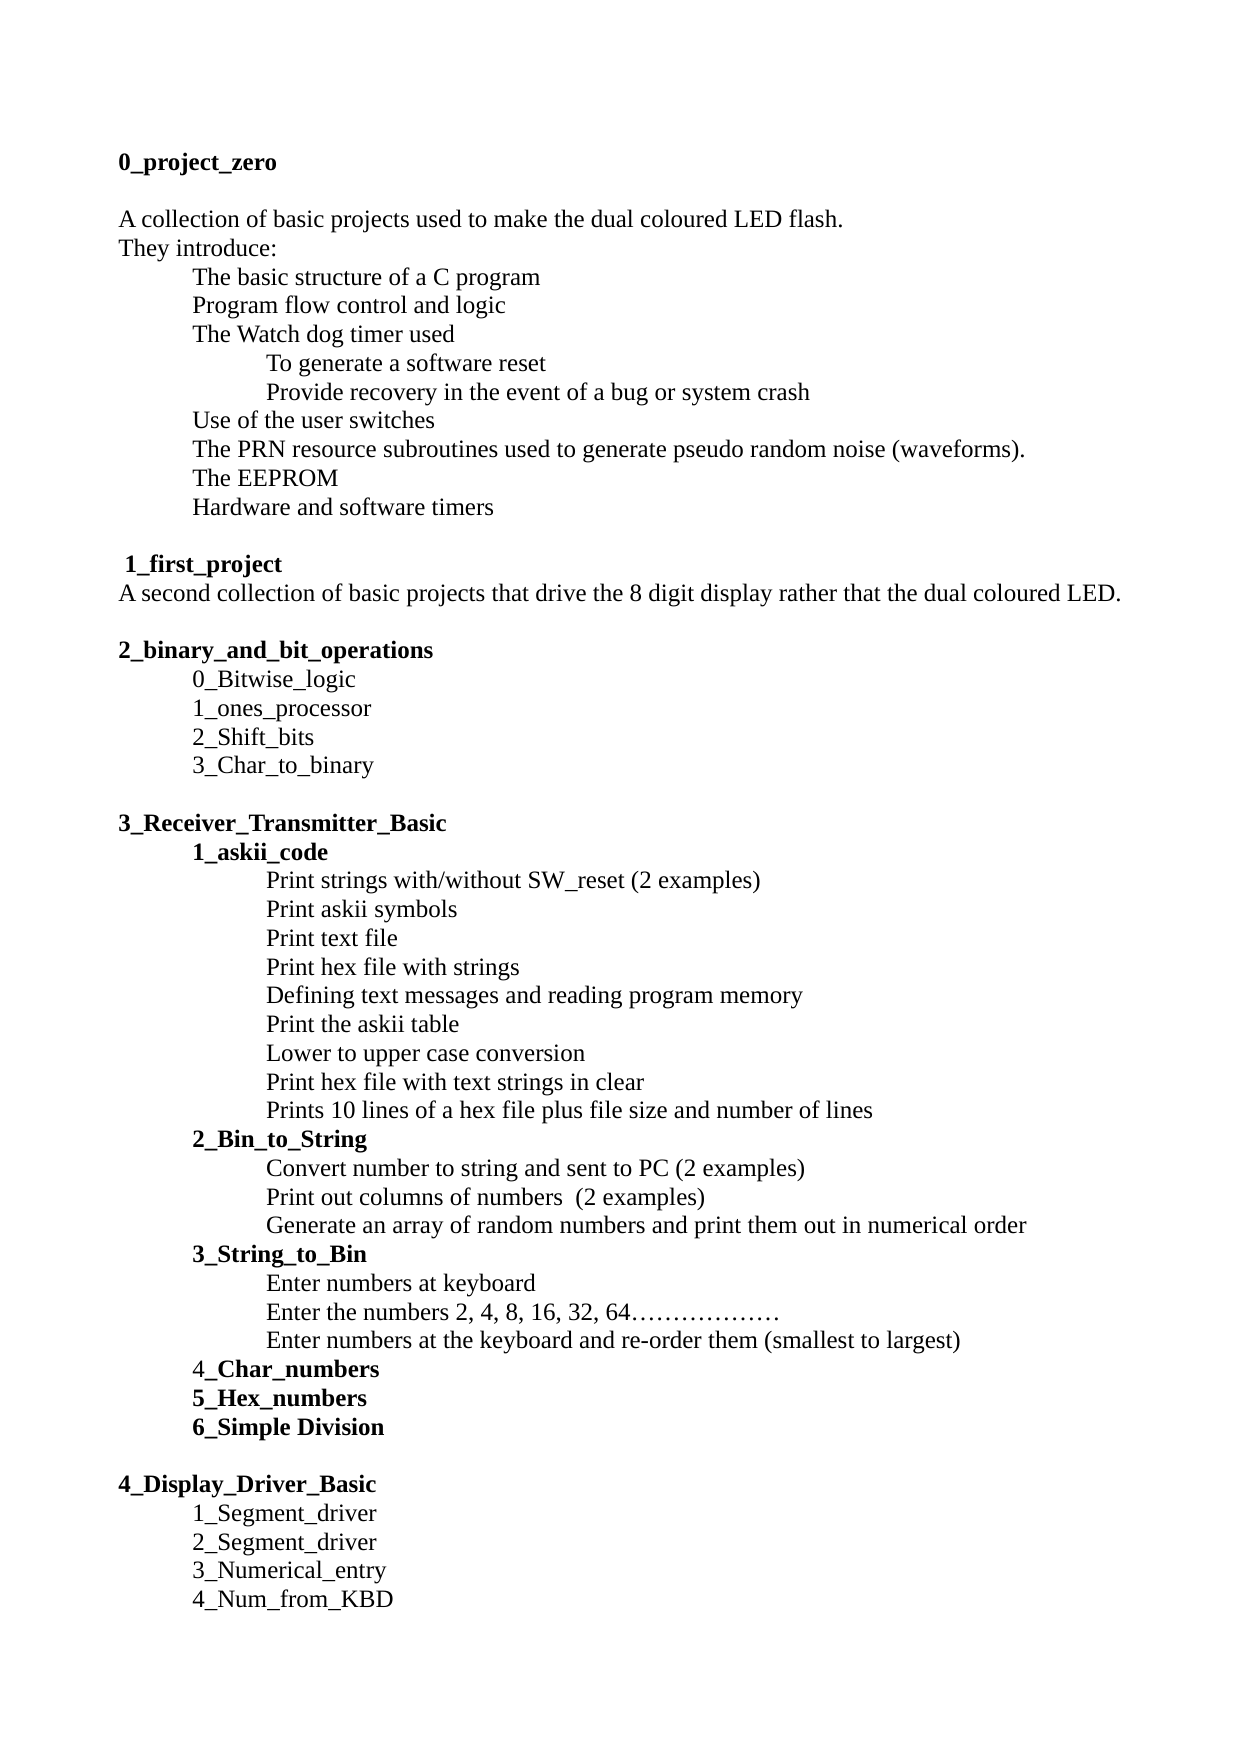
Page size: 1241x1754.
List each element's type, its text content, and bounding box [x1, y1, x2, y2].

text Print text file [118, 923, 1122, 952]
text Convert number to string and sent to PC (2 examples) [118, 1153, 1122, 1182]
text 3_Receiver_Transmitter_Basic [118, 808, 1122, 837]
text Print strings with/without SW_reset (2 examples) [118, 866, 1122, 894]
text 2_binary_and_bit_operations [118, 636, 1122, 664]
text Enter the numbers 2, 4, 8, 16, 32, 64……………… [118, 1297, 1122, 1326]
text Print hex file with strings [118, 952, 1122, 981]
text Print hex file with text strings in clear [118, 1067, 1122, 1096]
text 6_Simple Division [118, 1412, 1122, 1441]
text The PRN resource subroutines used to generate pseudo random noise (waveforms). [118, 434, 1122, 463]
text A collection of basic projects used to make the dual coloured LED flash. [118, 204, 1122, 233]
text Defining text messages and reading program memory [118, 981, 1122, 1009]
text Lower to upper case conversion [118, 1038, 1122, 1067]
text Program flow control and logic [118, 291, 1122, 319]
text Enter numbers at keyboard [118, 1268, 1122, 1297]
text A second collection of basic projects that drive the 8 digit display rather that the dual coloured LED. [118, 578, 1122, 607]
text Print the askii table [118, 1009, 1122, 1038]
text Enter numbers at the keyboard and re-order them (smallest to largest) [118, 1326, 1122, 1354]
text 0_project_zero [118, 147, 1122, 176]
text 2_Bin_to_String [118, 1124, 1122, 1153]
text 3_Char_to_binary [118, 751, 1122, 779]
text 4_Char_numbers [118, 1354, 1122, 1383]
text 3_Numerical_entry [118, 1556, 1122, 1584]
text 0_Bitwise_logic [118, 664, 1122, 693]
text Print askii symbols [118, 894, 1122, 923]
text Generate an array of random numbers and print them out in numerical order [118, 1211, 1122, 1239]
text The basic structure of a C program [118, 262, 1122, 291]
text Prints 10 lines of a hex file plus file size and number of lines [118, 1096, 1122, 1124]
text 1_Segment_driver [118, 1498, 1122, 1527]
text Print out columns of numbers (2 examples) [118, 1182, 1122, 1211]
text 1_askii_code [118, 837, 1122, 866]
text 5_Hex_numbers [118, 1383, 1122, 1412]
text 4_Num_from_KBD [118, 1584, 1122, 1613]
text 2_Shift_bits [118, 722, 1122, 751]
text 2_Segment_driver [118, 1527, 1122, 1556]
text 1_ones_processor [118, 693, 1122, 722]
text To generate a software reset [118, 348, 1122, 377]
text The Watch dog timer used [118, 319, 1122, 348]
text Hardware and software timers [118, 492, 1122, 521]
text They introduce: [118, 233, 1122, 262]
text Provide recovery in the event of a bug or system crash [118, 377, 1122, 406]
text The EEPROM [118, 463, 1122, 492]
text Use of the user switches [118, 406, 1122, 434]
text 4_Display_Driver_Basic [118, 1469, 1122, 1498]
text 3_String_to_Bin [118, 1239, 1122, 1268]
text 1_first_project [118, 549, 1122, 578]
